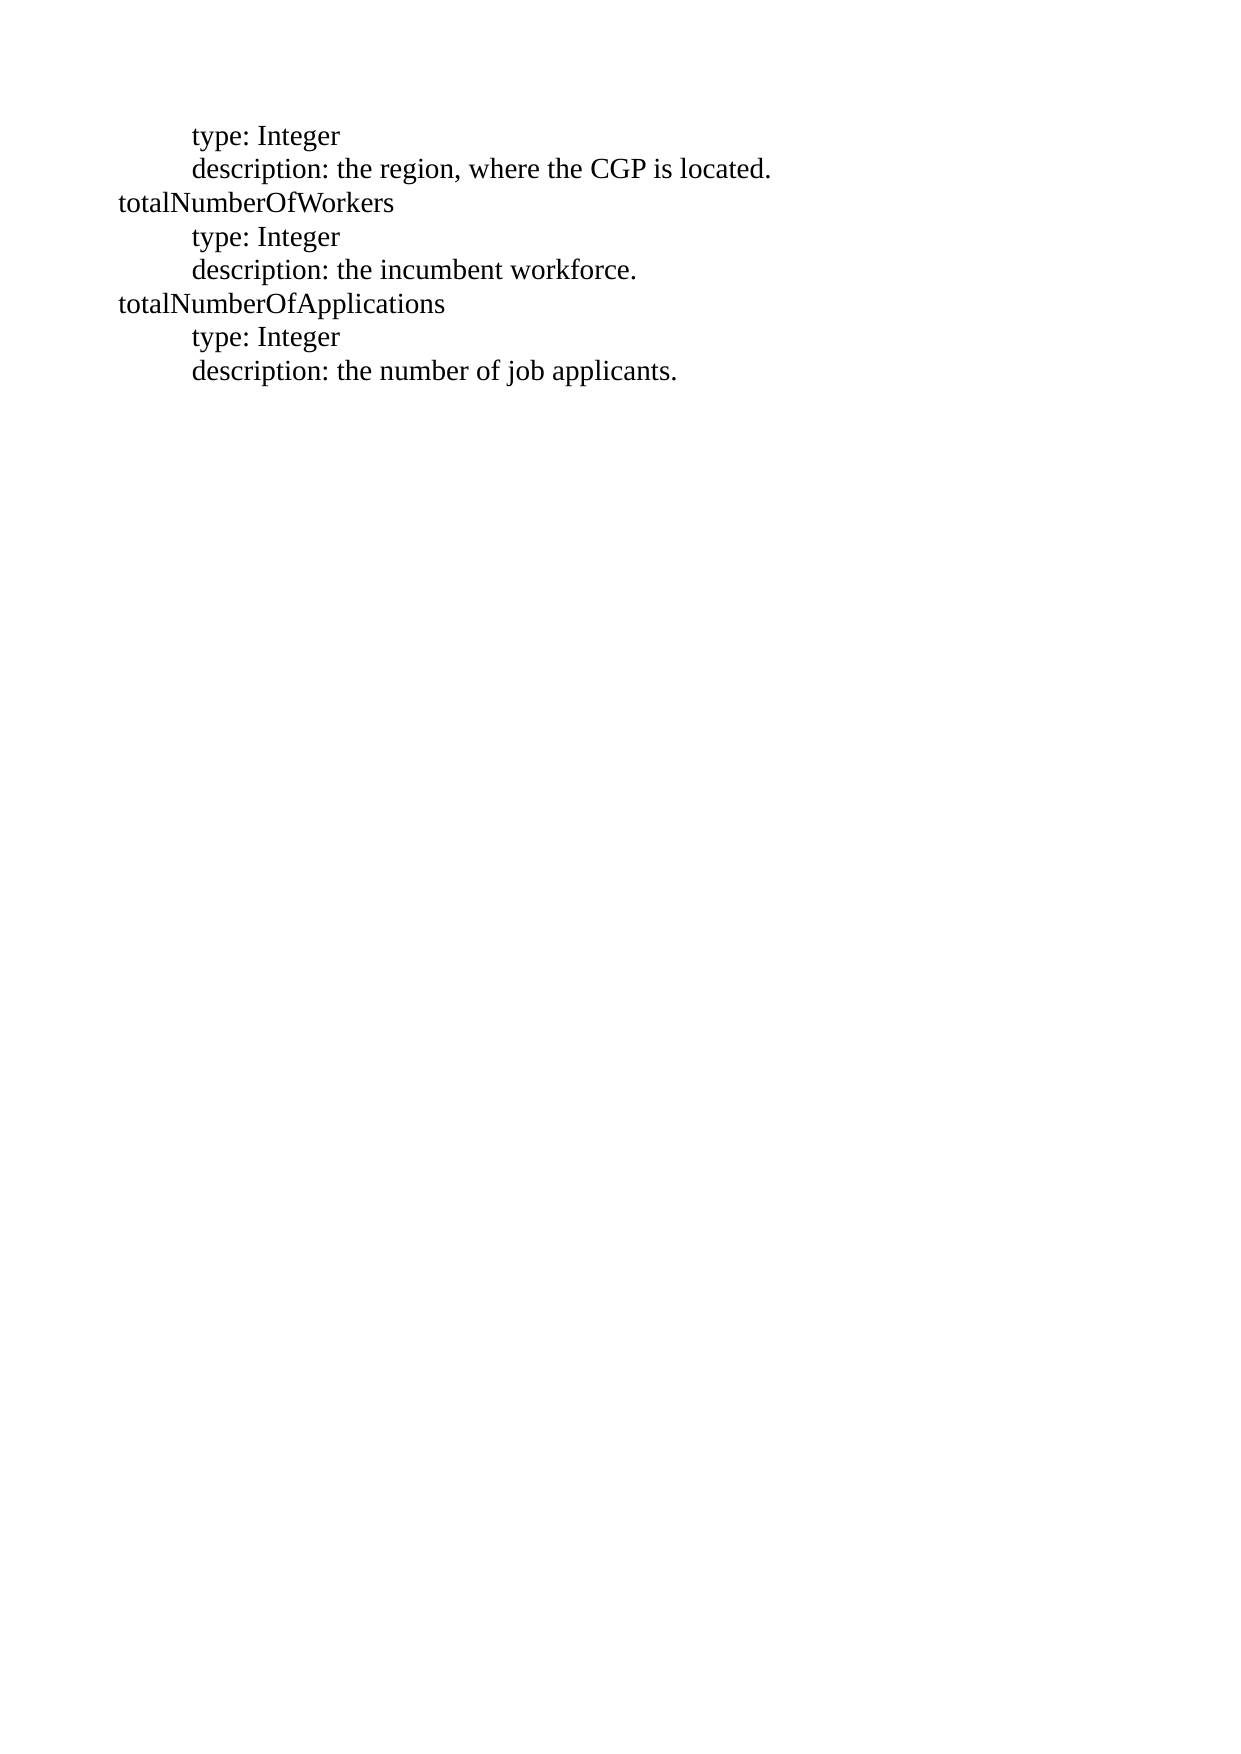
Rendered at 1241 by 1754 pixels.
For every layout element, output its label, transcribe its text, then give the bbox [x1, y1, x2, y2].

text totalNumberOfApplications [118, 286, 1122, 319]
text type: Integer [118, 118, 1122, 152]
text description: the region, where the CGP is located. [118, 152, 1122, 185]
text description: the number of job applicants. [118, 353, 1122, 386]
text type: Integer [118, 219, 1122, 252]
text type: Integer [118, 319, 1122, 353]
text totalNumberOfWorkers [118, 185, 1122, 219]
text description: the incumbent workforce. [118, 252, 1122, 286]
